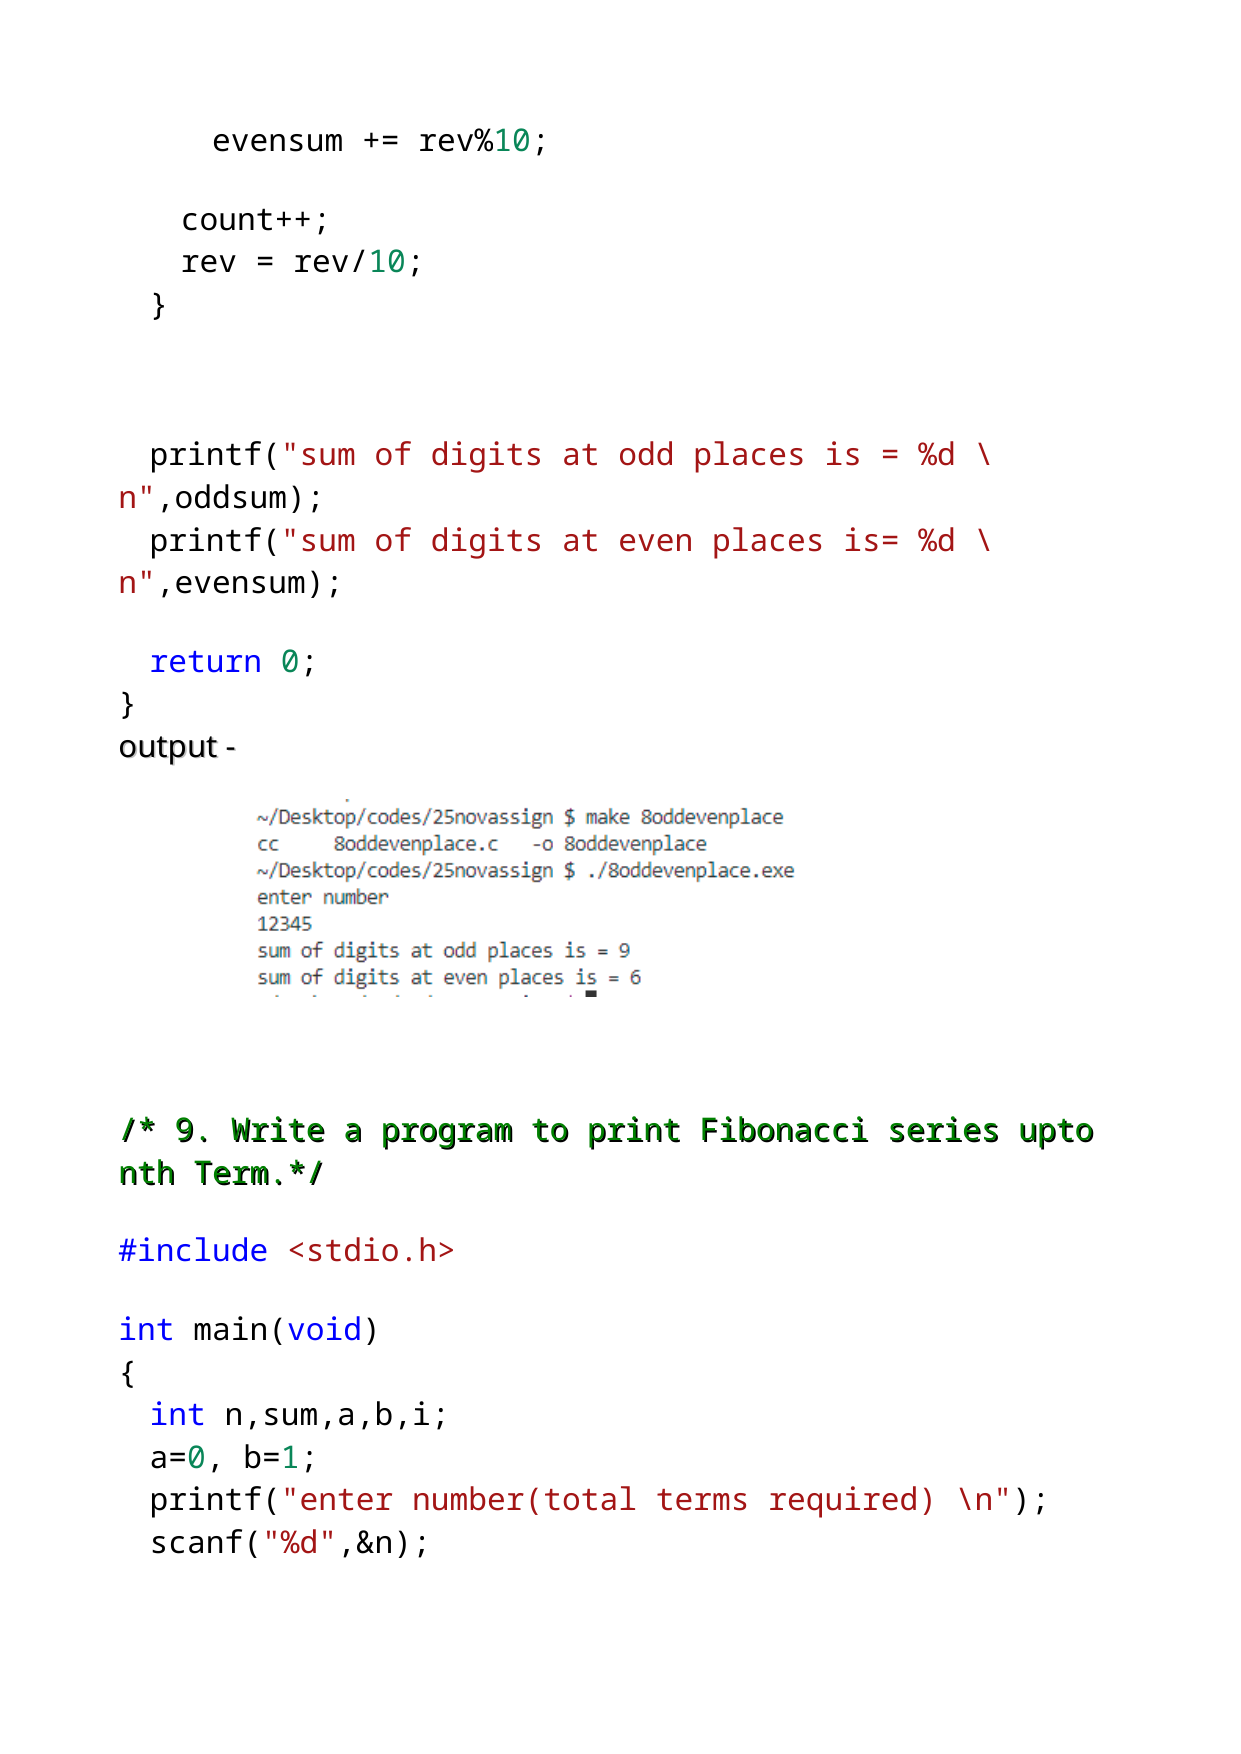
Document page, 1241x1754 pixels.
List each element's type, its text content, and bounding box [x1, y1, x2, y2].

text /* 9. Write a program to print Fibonacci series upto nth Term.*/ [118, 1107, 1122, 1192]
text count++; [118, 197, 1122, 239]
text } [118, 282, 1122, 324]
text return 0; [118, 639, 1122, 681]
text scanf("%d",&n); [118, 1520, 1122, 1563]
text output - [118, 724, 1122, 766]
text rev = rev/10; [118, 239, 1122, 282]
text int main(void) [118, 1307, 1122, 1349]
text evensum += rev%10; [118, 118, 1122, 161]
text printf("enter number(total terms required) \n"); [118, 1477, 1122, 1520]
text } [118, 681, 1122, 724]
text a=0, b=1; [118, 1435, 1122, 1477]
text printf("sum of digits at odd places is = %d \n",oddsum); [118, 432, 1122, 517]
text #include <stdio.h> [118, 1228, 1122, 1271]
text int n,sum,a,b,i; [118, 1392, 1122, 1435]
picture [246, 799, 860, 997]
text { [118, 1349, 1122, 1392]
text printf("sum of digits at even places is= %d \n",evensum); [118, 517, 1122, 603]
